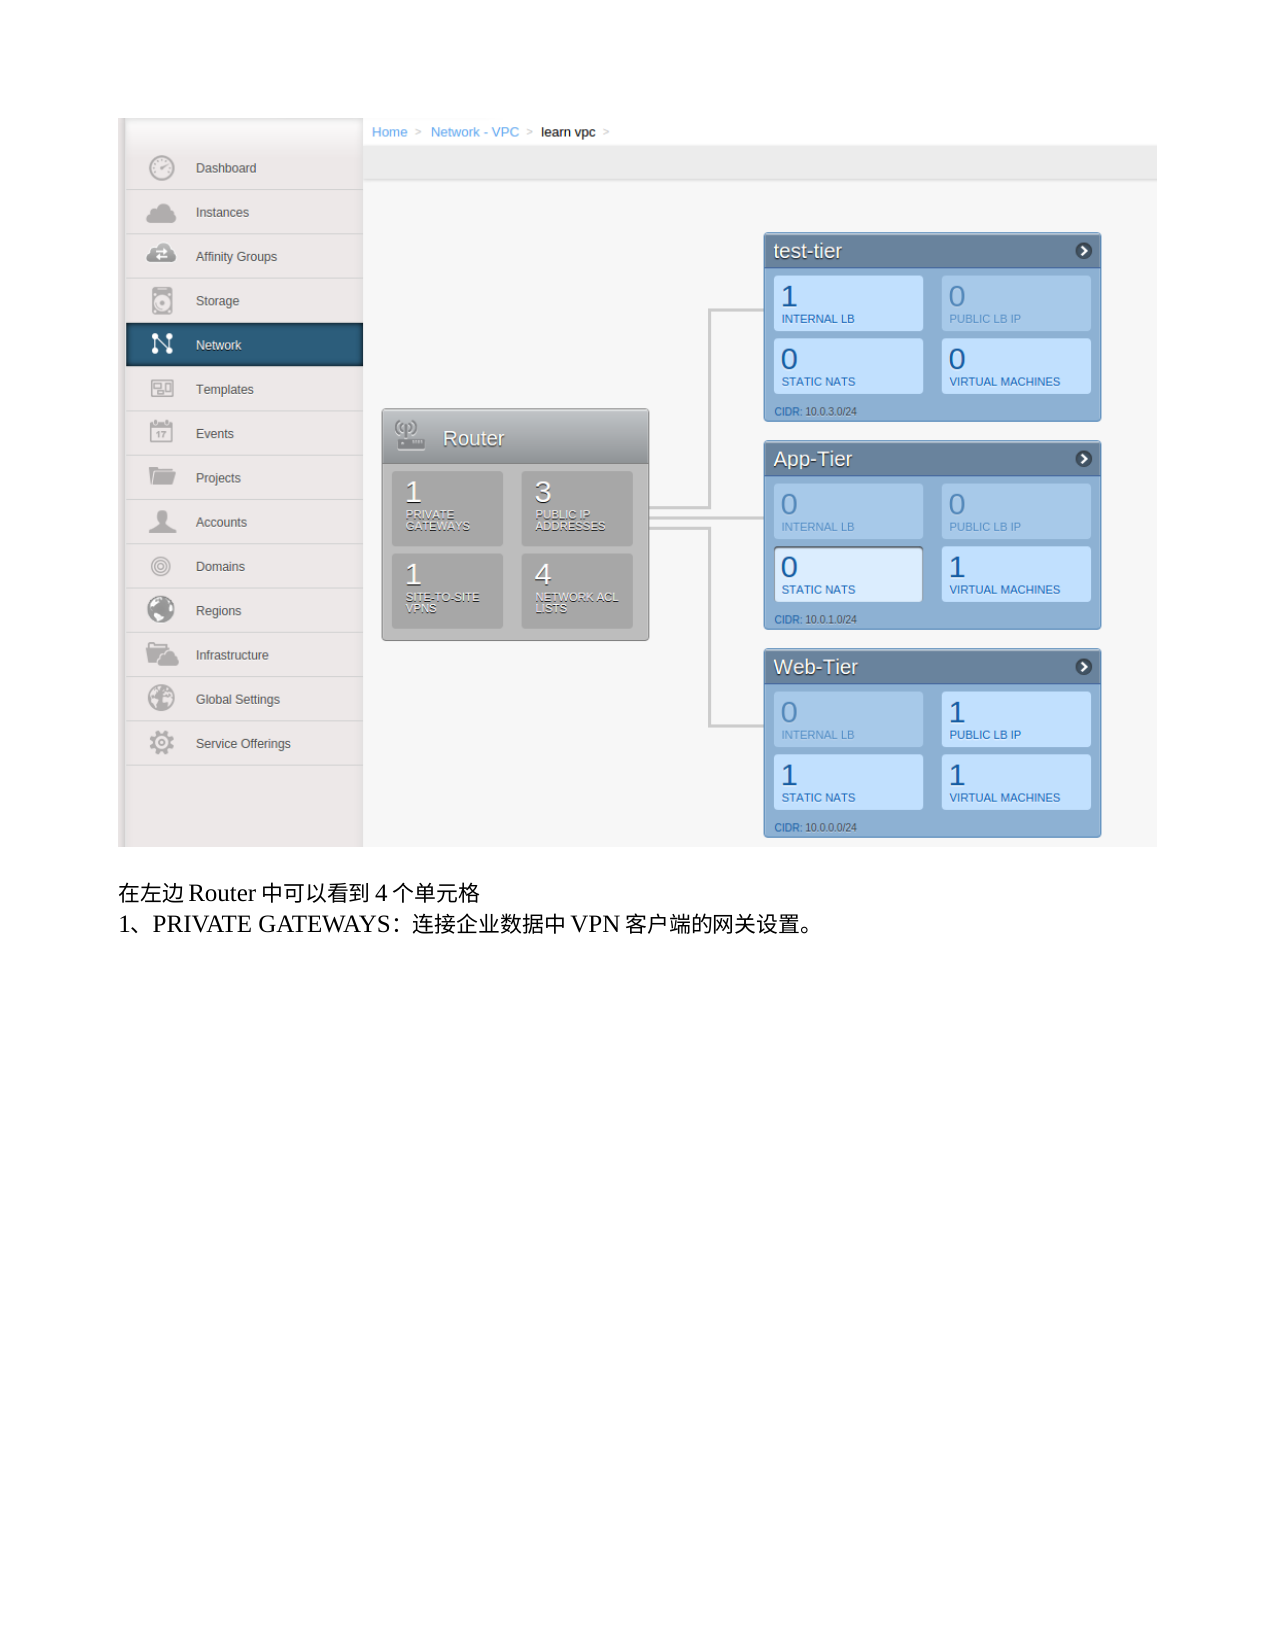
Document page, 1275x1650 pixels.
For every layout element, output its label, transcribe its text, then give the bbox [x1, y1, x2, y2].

text 1、PRIVATE GATEWAYS：连接企业数据中VPN客户端的网关设置。 [118, 907, 1157, 939]
text 在左边Router中可以看到4个单元格 [118, 876, 1157, 907]
picture [118, 118, 1157, 847]
